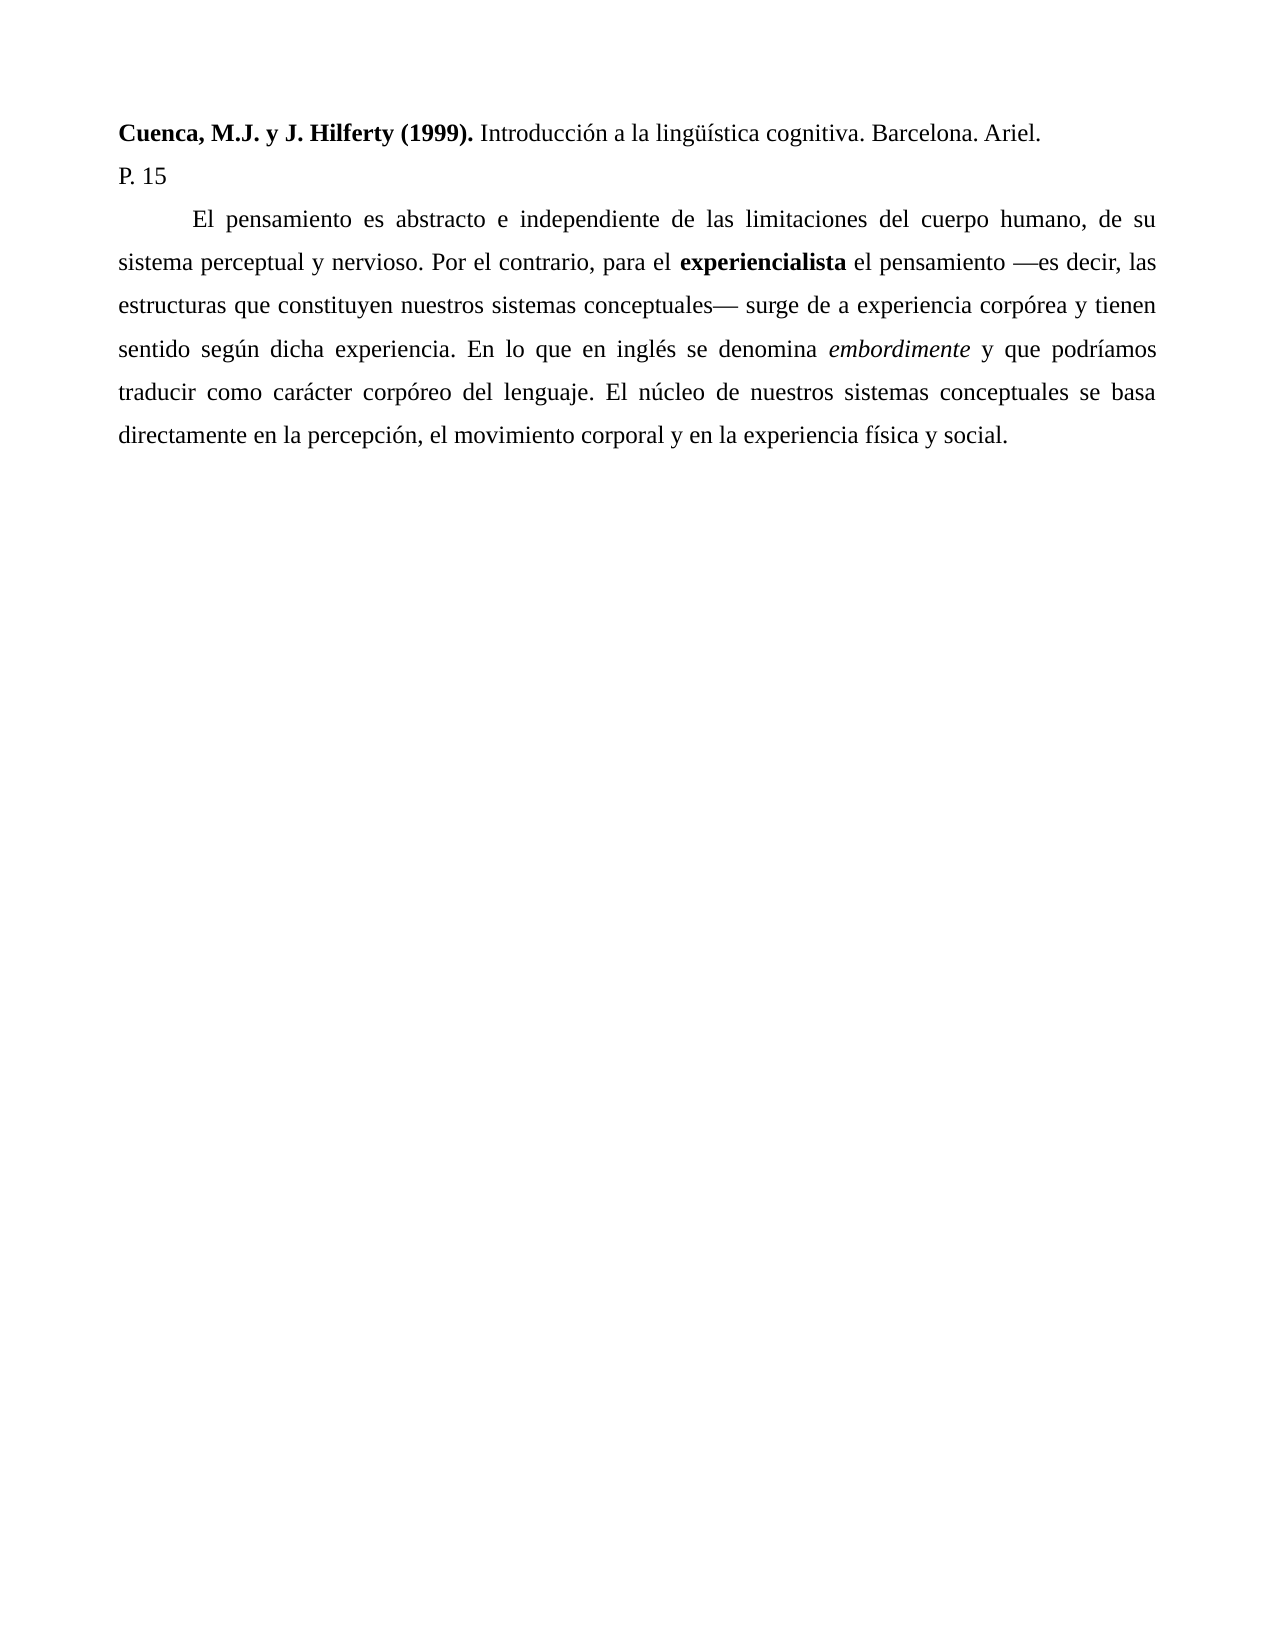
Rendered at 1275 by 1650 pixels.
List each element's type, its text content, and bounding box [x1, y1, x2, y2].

text P. 15 [118, 161, 1157, 190]
text Cuenca, M.J. y J. Hilferty (1999). Introducción a la lingüística cognitiva. Barcelona. Ariel. [118, 118, 1157, 147]
text El pensamiento es abstracto e independiente de las limitaciones del cuerpo humano, de su sistema perceptual y nervioso. Por el contrario, para el experiencialista el pensamiento ―es decir, las estructuras que constituyen nuestros sistemas conceptuales― surge de a experiencia corpórea y tienen sentido según dicha experiencia. En lo que en inglés se denomina embordimente y que podríamos traducir como carácter corpóreo del lenguaje. El núcleo de nuestros sistemas conceptuales se basa directamente en la percepción, el movimiento corporal y en la experiencia física y social. [118, 204, 1157, 449]
